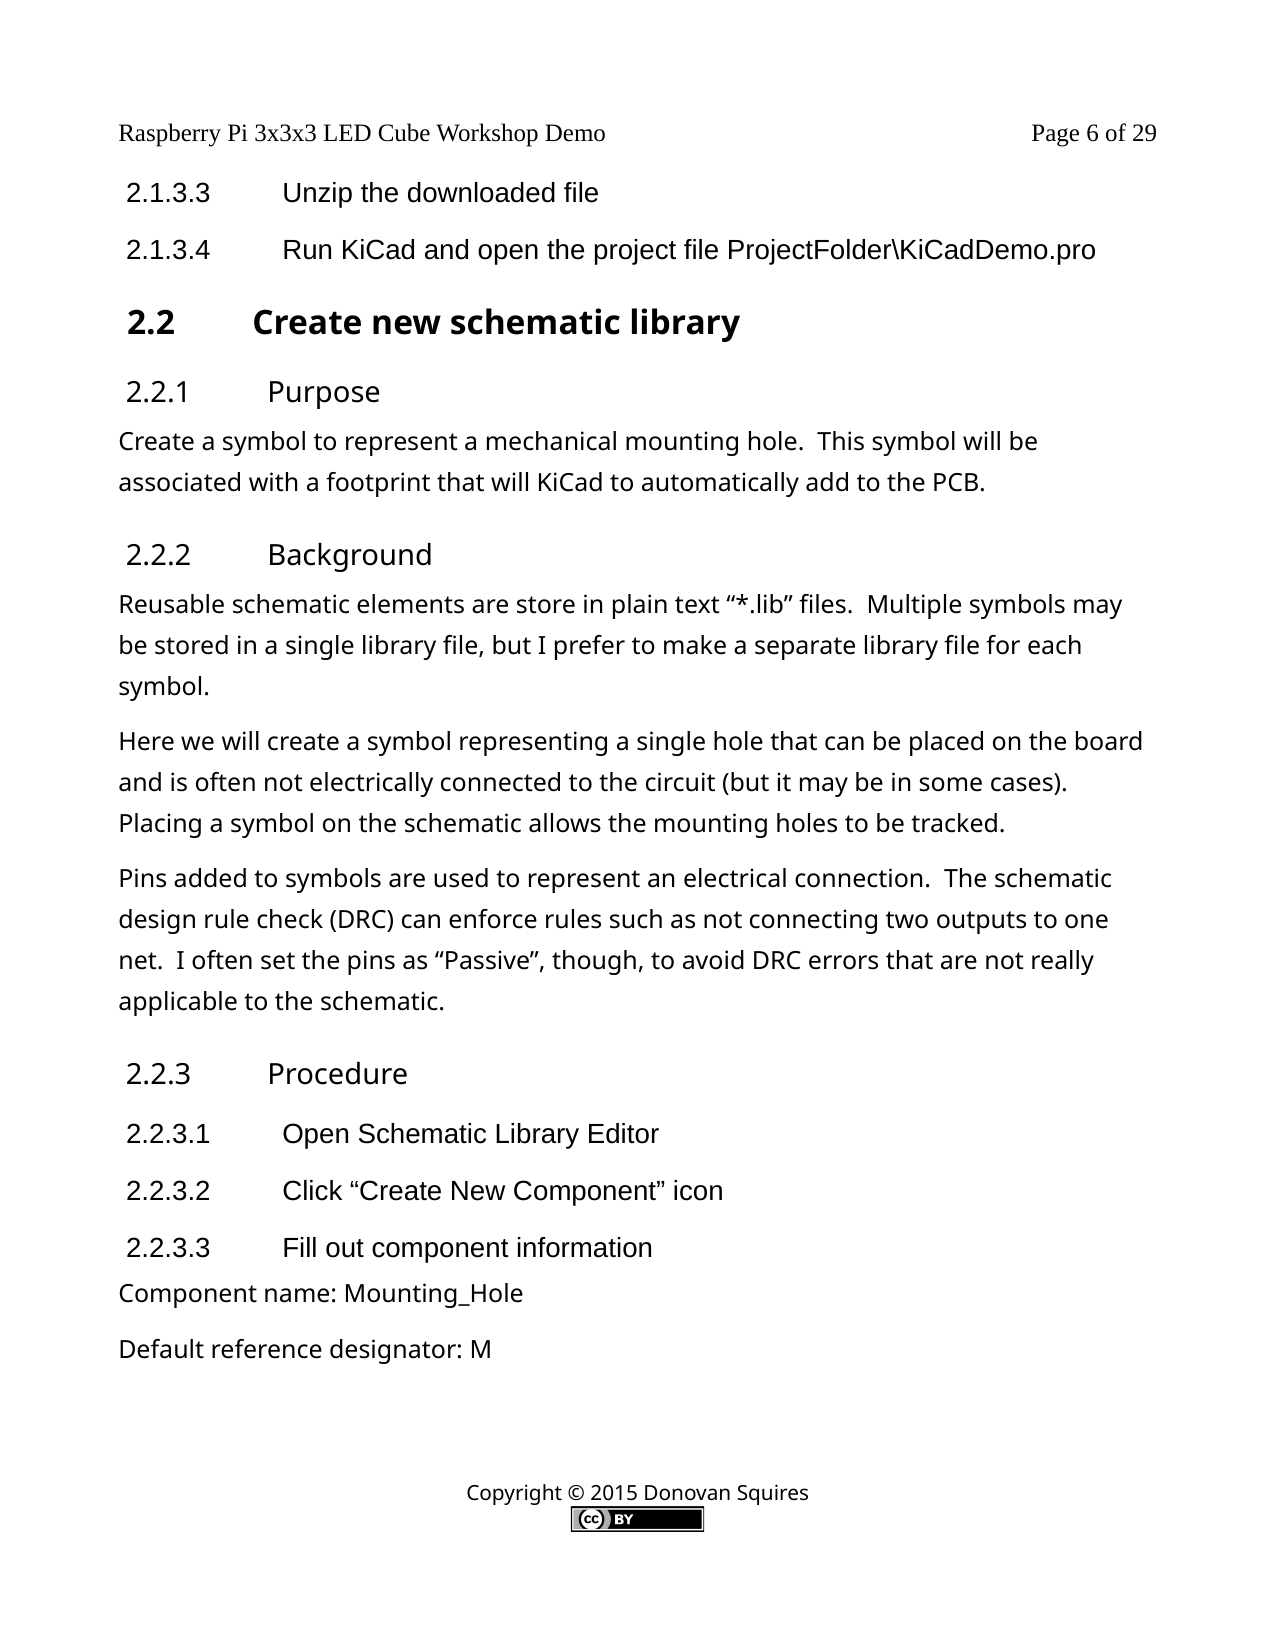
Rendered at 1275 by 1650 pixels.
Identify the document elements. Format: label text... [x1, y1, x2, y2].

subtitle Create new schematic library [118, 298, 1157, 344]
subtitle Procedure [118, 1053, 1157, 1093]
text Reusable schematic elements are store in plain text “*.lib” files. Multiple symbols may be stored in a single library file, but I prefer to make a separate library file for each symbol. [118, 586, 1157, 702]
text Here we will create a symbol representing a single hole that can be placed on the board and is often not electrically connected to the circuit (but it may be in some cases). Placing a symbol on the schematic allows the mounting holes to be tracked. [118, 723, 1157, 839]
text Component name: Mounting_Hole [118, 1276, 1157, 1310]
subtitle Purpose [118, 371, 1157, 411]
text Pins added to symbols are used to represent an electrical connection. The schematic design rule check (DRC) can enforce rules such as not connecting two outputs to one net. I often set the pins as “Passive”, though, to avoid DRC errors that are not really applicable to the schematic. [118, 861, 1157, 1017]
subtitle Fill out component information [118, 1232, 1157, 1263]
subtitle Open Schematic Library Editor [118, 1118, 1157, 1150]
subtitle Background [118, 534, 1157, 574]
subtitle Unzip the downloaded file [118, 176, 1157, 208]
picture [570, 1506, 705, 1532]
subtitle Click “Create New Component” icon [118, 1175, 1157, 1207]
subtitle Run KiCad and open the project file ProjectFolder\KiCadDemo.pro [118, 233, 1157, 265]
text Create a symbol to represent a mechanical mounting hole. This symbol will be associated with a footprint that will KiCad to automatically add to the PCB. [118, 423, 1157, 498]
text Default reference designator: M [118, 1331, 1157, 1365]
